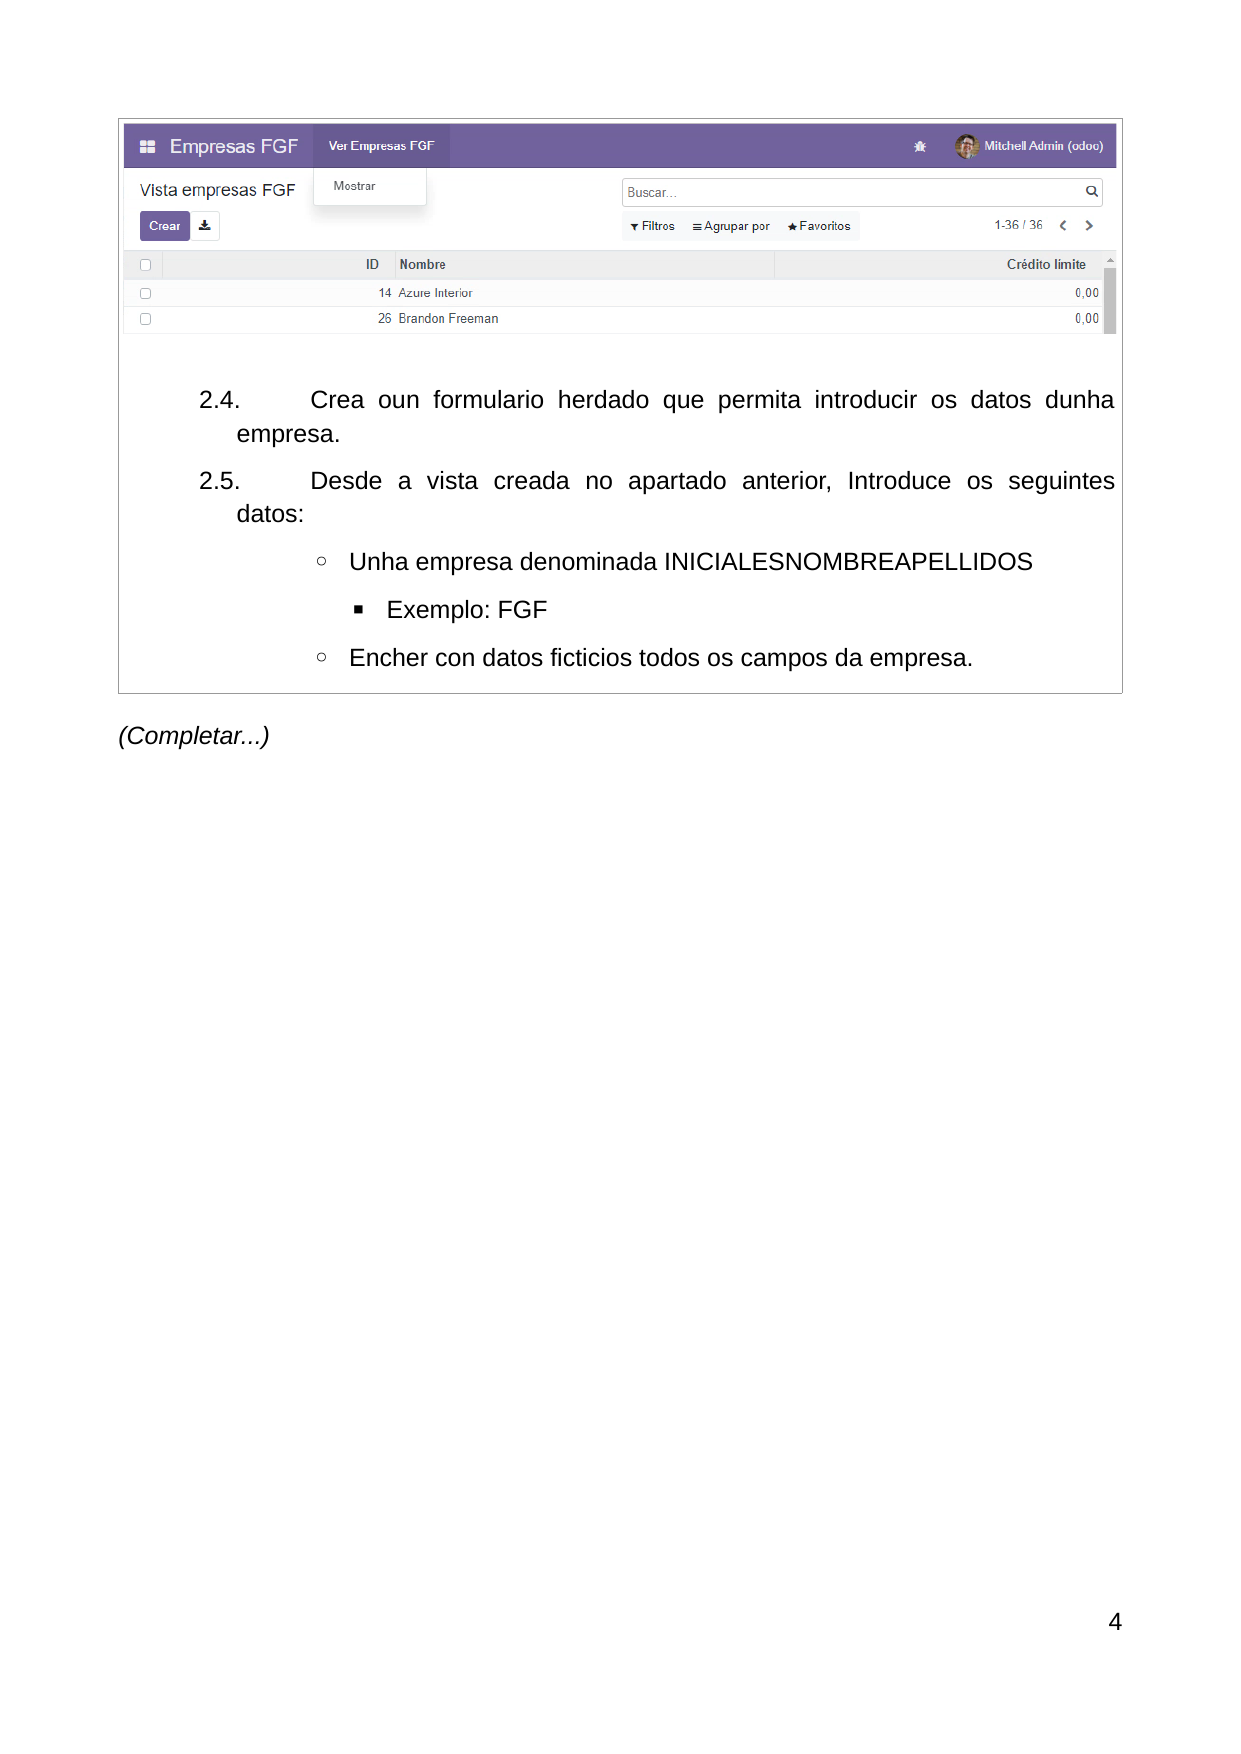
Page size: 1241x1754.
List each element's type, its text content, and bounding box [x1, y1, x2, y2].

text (Completar...) [118, 721, 1122, 750]
picture [123, 123, 1117, 334]
table_cell Elabora a documentación necesaria, incluíndo capturas de pantalla, para resolver os seguintes supostos prácticos: (CA3.1 Utilizáronse ferramentas e linguaxes de consulta e manipulación de datos proporcionados polos sistemas ERP-CRM) (CA3.6 Documentáronse as operacións realizadas e as incidencias observadas) Consulta de información de Odoo Investiga que é pgAdmin 4, documenta como efectuar a súa instalación e realiza a instalación na máquina que se emprega como cliente na implantación cliente/servidor de Odoo. Investiga e documenta como efectuar a conexión á base de datos de Odoo desde PgAdmin. Empregando PgAdmin, realiza unha consulta SQL que mostre os seguintes datos (scheme res_partner): Código: identificador da empresa. Nome: nome da empresa. Título: Tipo de empresa (SL, SA etc.)/ etc.). Idioma. Límite débito. Rúa. Código postal. Ciudad. Teléfono: teléfono da empresa. 1.1 Instalar PgAdmin en la máquina cliente de windows. 1.2 (CA3.2 Xeráronse formularios) Elaboración de vistas e formularios: Investiga e documenta como configurar en Odoo un directorio específico para crear módulos desenvoltos polo usuario. Configura o cartafol /var/lib/odoo/modules como destino para os módulos que se van a desenvolver.. Investiga e documenta como crear un persoal de creación de módulos (ver opción scaffold) e crea a estrutura para o módulo empresas_inicialesnombreapellidos (empresasfgf) Crea e documenta unha vista de tipo formulario do obxecto Empresa (res.partner) que inclúa os campos que a continuación se relacionan: Identificador. Nome da empresa. Título. Idioma. A vista debe estar accesible desde: Nome do menú do módulo: Empresas INICIALESNOMBREAPELLIDOS Exemplo: Empresas FGF. Nome do menú da vista: Ver Empresas INICIALESNOMBREAPELLIDOS Exemplo: Ver Empresas FGF. Nome do submenú da vista: Mostrar. Título da vista: Ver empresas INICIALESNOMBREAPELLIDOS Exemplo: Ver empresas FGF Crea oun formulario herdado que permita introducir os datos dunha empresa. Desde a vista creada no apartado anterior, Introduce os seguintes datos: Unha empresa denominada INICIALESNOMBREAPELLIDOS Exemplo: FGF Encher con datos ficticios todos os campos da empresa. [119, 119, 1122, 692]
